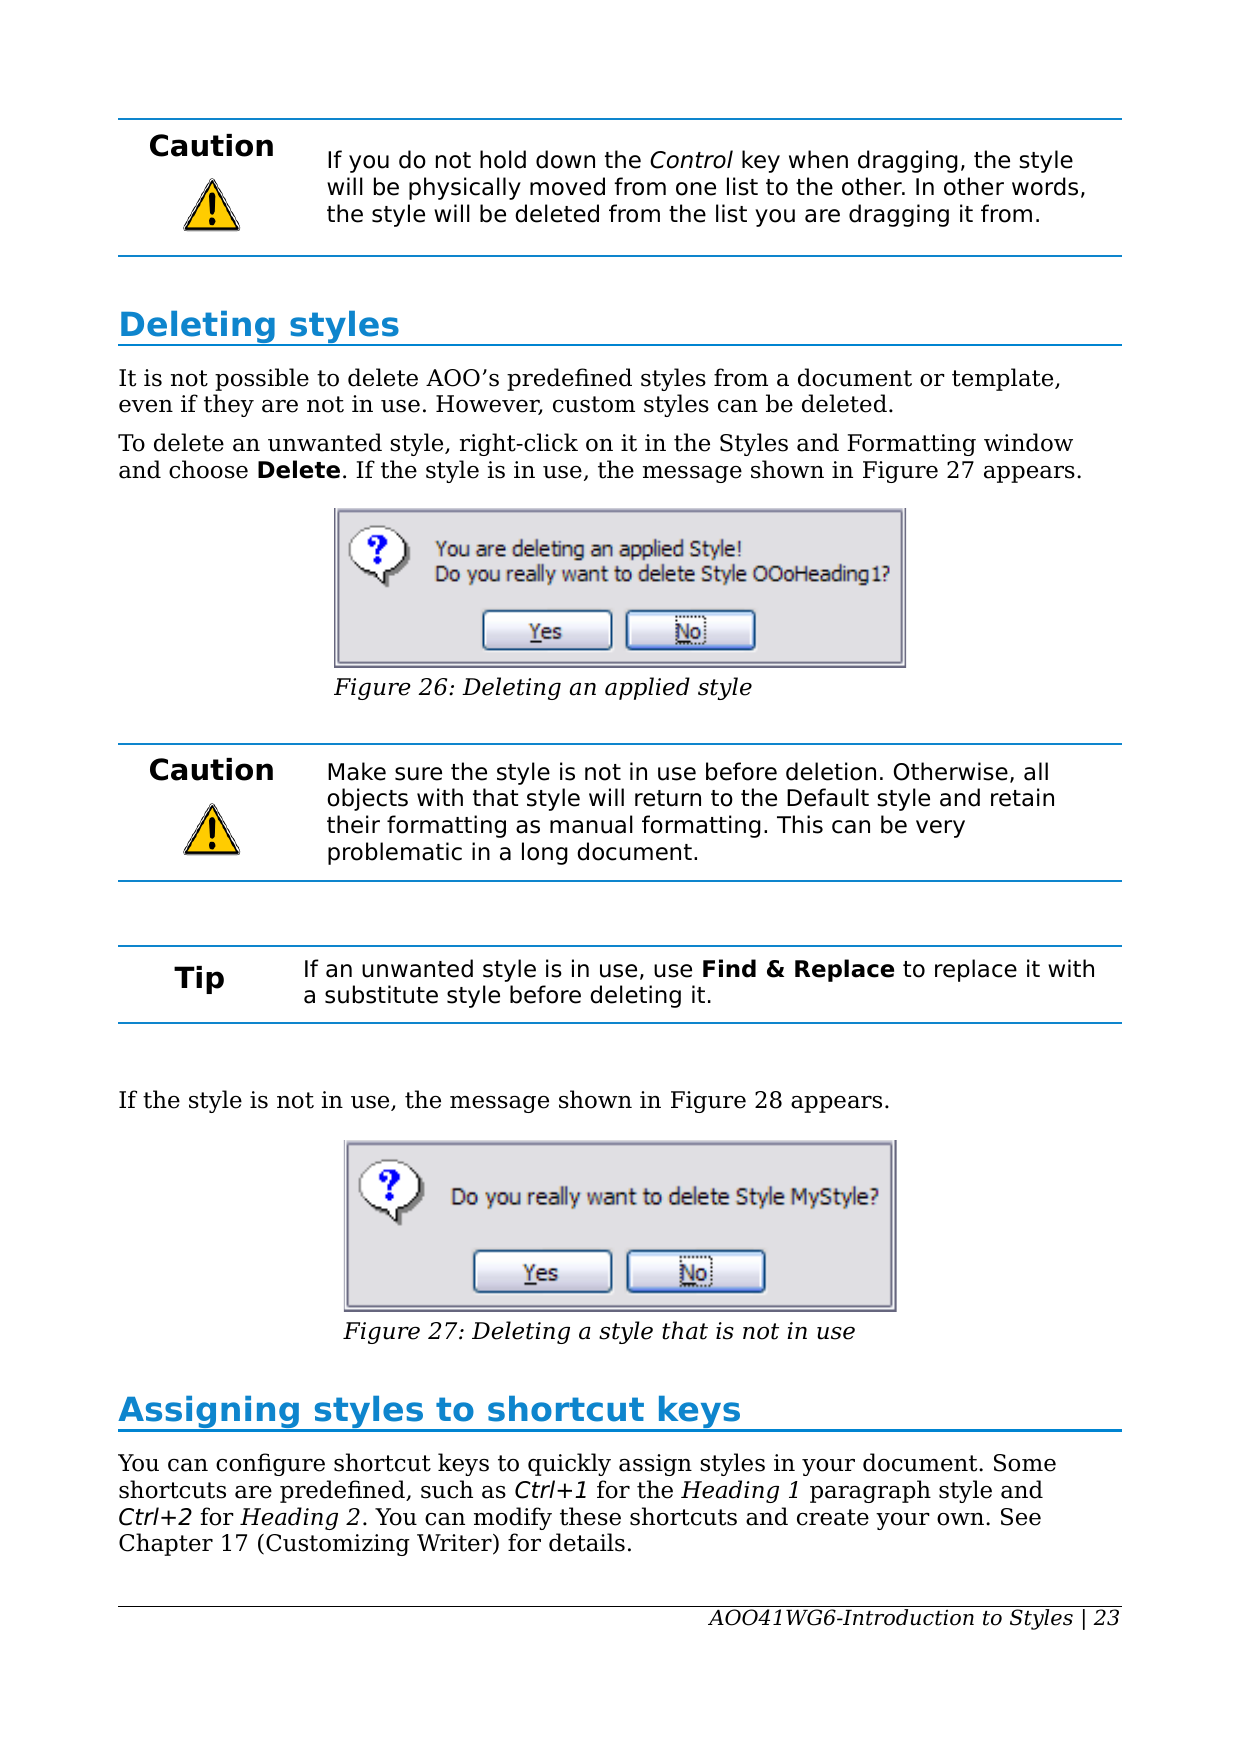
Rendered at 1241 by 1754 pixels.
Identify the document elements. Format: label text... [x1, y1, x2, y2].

table_header Caution [118, 120, 305, 255]
text Figure 26: Deleting an applied style [334, 674, 906, 701]
text Figure 27: Deleting a style that is not in use [344, 1318, 897, 1344]
text To delete an unwanted style, right-click on it in the Styles and Formatting window and choose Delete. If the style is in use, the message shown in Figure 27 appears. [118, 431, 1122, 484]
table_header Caution [118, 745, 305, 879]
picture [343, 1140, 897, 1312]
table_header Tip [118, 947, 281, 1022]
text It is not possible to delete AOO’s predefined styles from a document or template, even if they are not in use. However, custom styles can be deleted. [118, 365, 1122, 418]
text You can configure shortcut keys to quickly assign styles in your document. Some shortcuts are predefined, such as Ctrl+1 for the Heading 1 paragraph style and Ctrl+2 for Heading 2. You can modify these shortcuts and create your own. See Chapter 17 (Customizing Writer) for details. [118, 1451, 1122, 1557]
picture [179, 799, 244, 859]
table_header If you do not hold down the Control key when dragging, the style will be physically moved from one list to the other. In other words, the style will be deleted from the list you are dragging it from. [305, 120, 1122, 255]
picture [334, 508, 907, 668]
table_header Make sure the style is not in use before deletion. Otherwise, all objects with that style will return to the Default style and retain their formatting as manual formatting. This can be very problematic in a long document. [305, 745, 1122, 879]
text If the style is not in use, the message shown in Figure 28 appears. [118, 1087, 1122, 1113]
subtitle Assigning styles to shortcut keys [118, 1391, 1122, 1429]
picture [179, 174, 244, 235]
subtitle Deleting styles [118, 305, 1122, 344]
table_header If an unwanted style is in use, use Find & Replace to replace it with a substitute style before deleting it. [281, 947, 1122, 1022]
